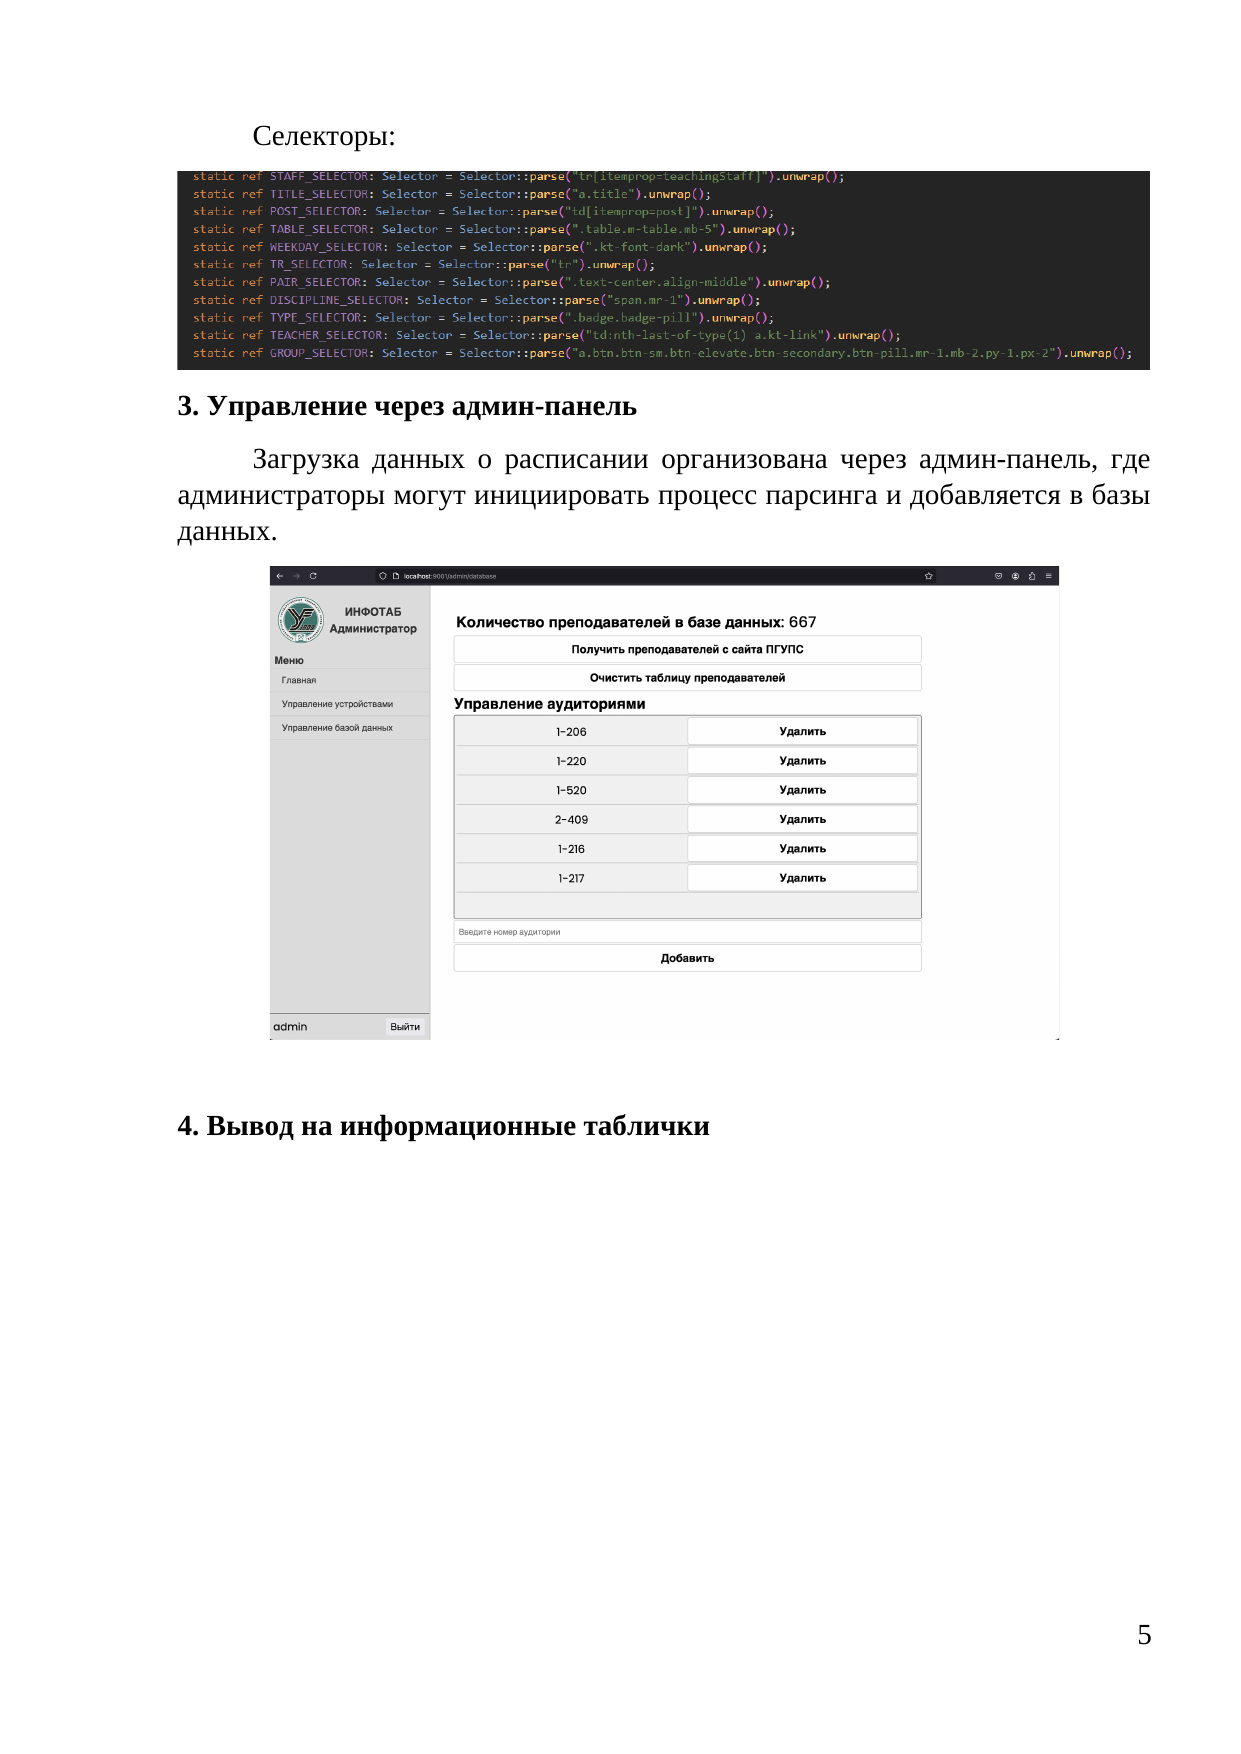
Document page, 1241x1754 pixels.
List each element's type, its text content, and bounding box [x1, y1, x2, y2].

text 3. Управление через админ-панель [177, 388, 1152, 422]
text Загрузка данных о расписании организована через админ-панель, где администраторы могут инициировать процесс парсинга и добавляется в базы данных. [177, 441, 1152, 547]
text Селекторы: [177, 118, 1152, 152]
picture [177, 171, 1150, 370]
text 4. Вывод на информационные таблички [177, 1108, 1152, 1141]
